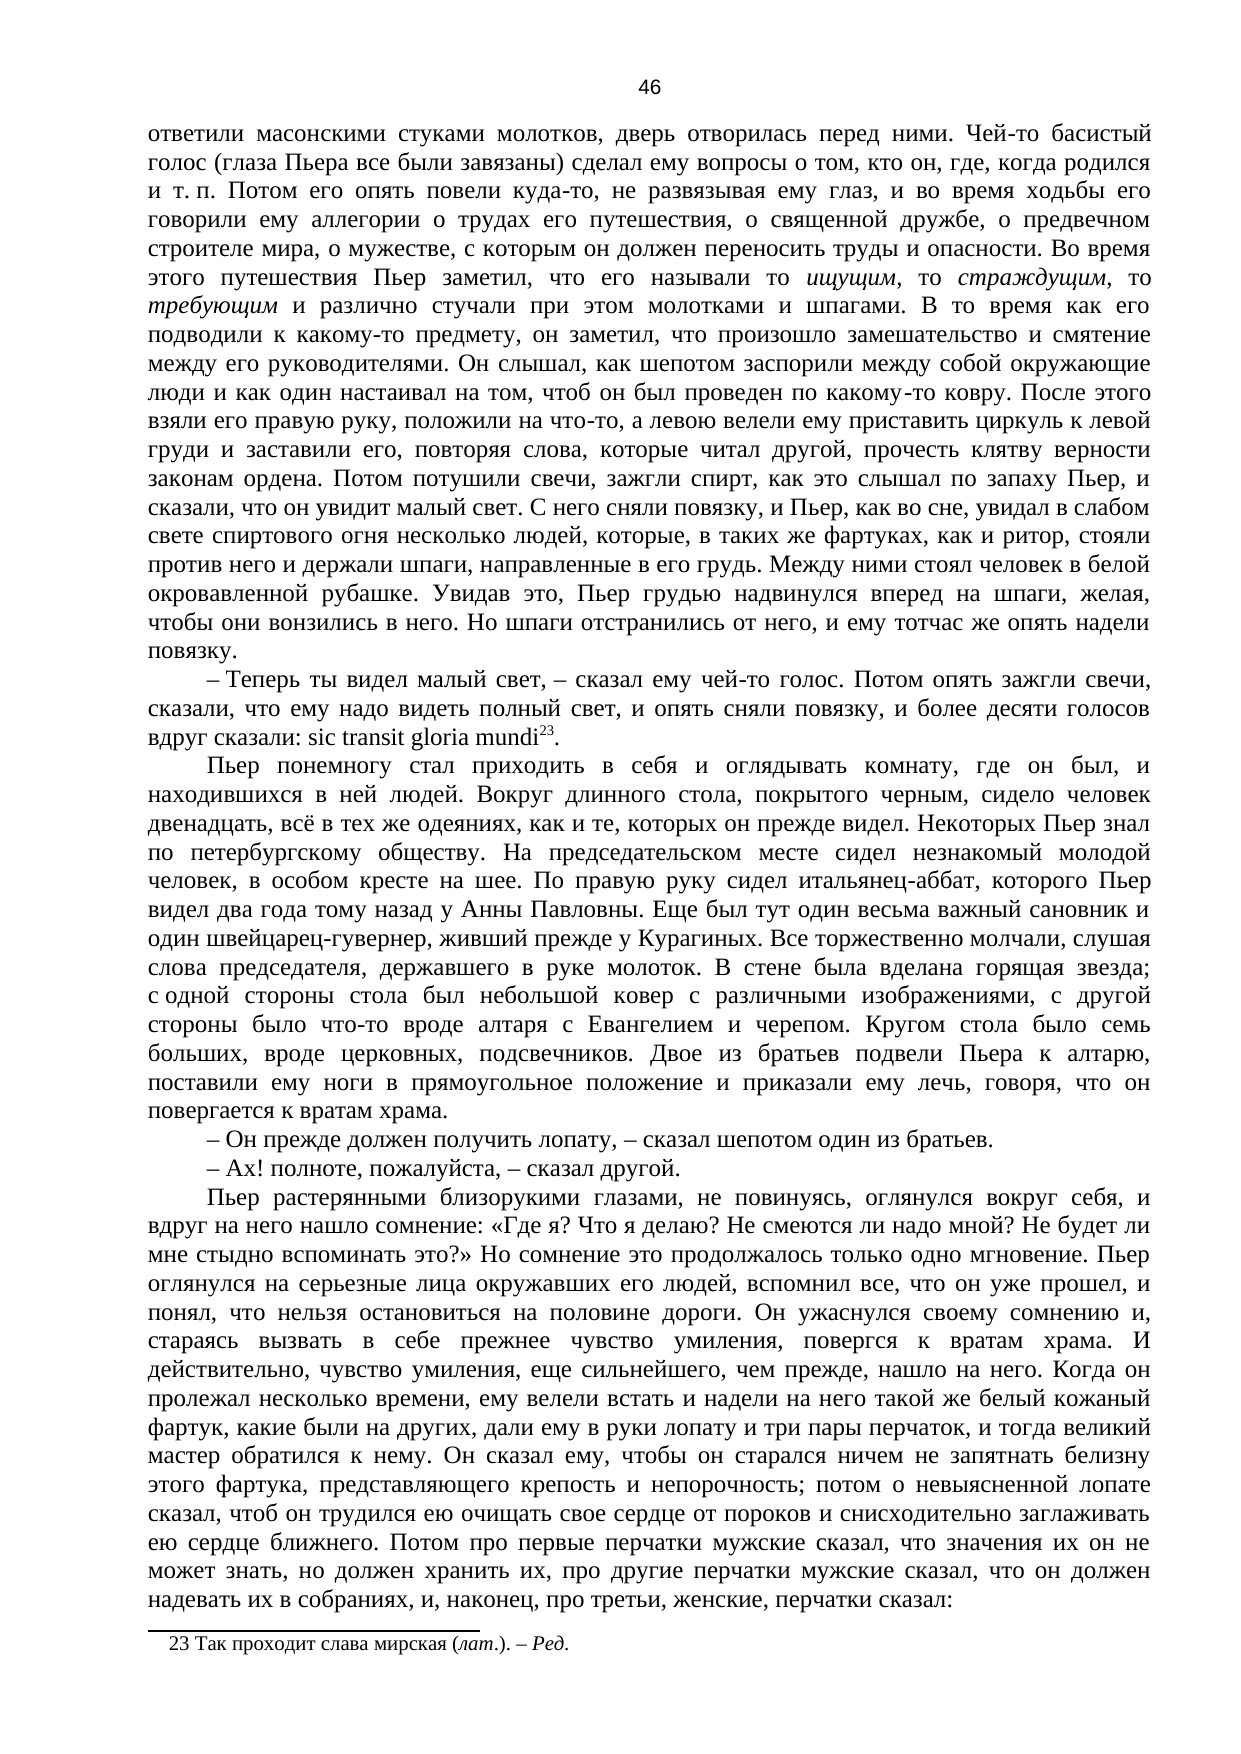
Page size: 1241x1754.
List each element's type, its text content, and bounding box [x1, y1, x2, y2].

text – Он прежде должен получить лопату, – сказал шепотом один из братьев. [148, 1124, 1152, 1153]
text Так проходит слава мирская (лат.). – Ред. [148, 1631, 1152, 1655]
text Пьер растерянными близорукими глазами, не повинуясь, оглянулся вокруг себя, и вдруг на него нашло сомнение: «Где я? Что я делаю? Не смеются ли надо мной? Не будет ли мне стыдно вспоминать это?» Но сомнение это продолжалось только одно мгновение. Пьер оглянулся на серьезные лица окружавших его людей, вспомнил все, что он уже прошел, и понял, что нельзя остановиться на половине дороги. Он ужаснулся своему сомнению и, стараясь вызвать в себе прежнее чувство умиления, повергся к вратам храма. И действительно, чувство умиления, еще сильнейшего, чем прежде, нашло на него. Когда он пролежал несколько времени, ему велели встать и надели на него такой же белый кожаный фартук, какие были на других, дали ему в руки лопату и три пары перчаток, и тогда великий мастер обратился к нему. Он сказал ему, чтобы он старался ничем не запятнать белизну этого фартука, представляющего крепость и непорочность; потом о невыясненной лопате сказал, чтоб он трудился ею очищать свое сердце от пороков и снисходительно заглаживать ею сердце ближнего. Потом про первые перчатки мужские сказал, что значения их он не может знать, но должен хранить их, про другие перчатки мужские сказал, что он должен надевать их в собраниях, и, наконец, про третьи, женские, перчатки сказал: [148, 1182, 1152, 1613]
text Пьер понемногу стал приходить в себя и оглядывать комнату, где он был, и находившихся в ней людей. Вокруг длинного стола, покрытого черным, сидело человек двенадцать, всё в тех же одеяниях, как и те, которых он прежде видел. Некоторых Пьер знал по петербургскому обществу. На председательском месте сидел незнакомый молодой человек, в особом кресте на шее. По правую руку сидел итальянец‑аббат, которого Пьер видел два года тому назад у Анны Павловны. Еще был тут один весьма важный сановник и один швейцарец‑гувернер, живший прежде у Курагиных. Все торжественно молчали, слушая слова председателя, державшего в руке молоток. В стене была вделана горящая звезда; с одной стороны стола был небольшой ковер с различными изображениями, с другой стороны было что‑то вроде алтаря с Евангелием и черепом. Кругом стола было семь больших, вроде церковных, подсвечников. Двое из братьев подвели Пьера к алтарю, поставили ему ноги в прямоугольное положение и приказали ему лечь, говоря, что он повергается к вратам храма. [148, 751, 1152, 1124]
text ответили масонскими стуками молотков, дверь отворилась перед ними. Чей‑то басистый голос (глаза Пьера все были завязаны) сделал ему вопросы о том, кто он, где, когда родился и т. п. Потом его опять повели куда‑то, не развязывая ему глаз, и во время ходьбы его говорили ему аллегории о трудах его путешествия, о священной дружбе, о предвечном строителе мира, о мужестве, с которым он должен переносить труды и опасности. Во время этого путешествия Пьер заметил, что его называли то ищущим, то страждущим, то требующим и различно стучали при этом молотками и шпагами. В то время как его подводили к какому‑то предмету, он заметил, что произошло замешательство и смятение между его руководителями. Он слышал, как шепотом заспорили между собой окружающие люди и как один настаивал на том, чтоб он был проведен по какому‑то ковру. После этого взяли его правую руку, положили на что‑то, а левою велели ему приставить циркуль к левой груди и заставили его, повторяя слова, которые читал другой, прочесть клятву верности законам ордена. Потом потушили свечи, зажгли спирт, как это слышал по запаху Пьер, и сказали, что он увидит малый свет. С него сняли повязку, и Пьер, как во сне, увидал в слабом свете спиртового огня несколько людей, которые, в таких же фартуках, как и ритор, стояли против него и держали шпаги, направленные в его грудь. Между ними стоял человек в белой окровавленной рубашке. Увидав это, Пьер грудью надвинулся вперед на шпаги, желая, чтобы они вонзились в него. Но шпаги отстранились от него, и ему тотчас же опять надели повязку. [148, 118, 1152, 664]
text – Ах! полноте, пожалуйста, – сказал другой. [148, 1153, 1152, 1182]
text – Теперь ты видел малый свет, – сказал ему чей‑то голос. Потом опять зажгли свечи, сказали, что ему надо видеть полный свет, и опять сняли повязку, и более десяти голосов вдруг сказали: sic transit gloria mundi. [148, 664, 1152, 751]
